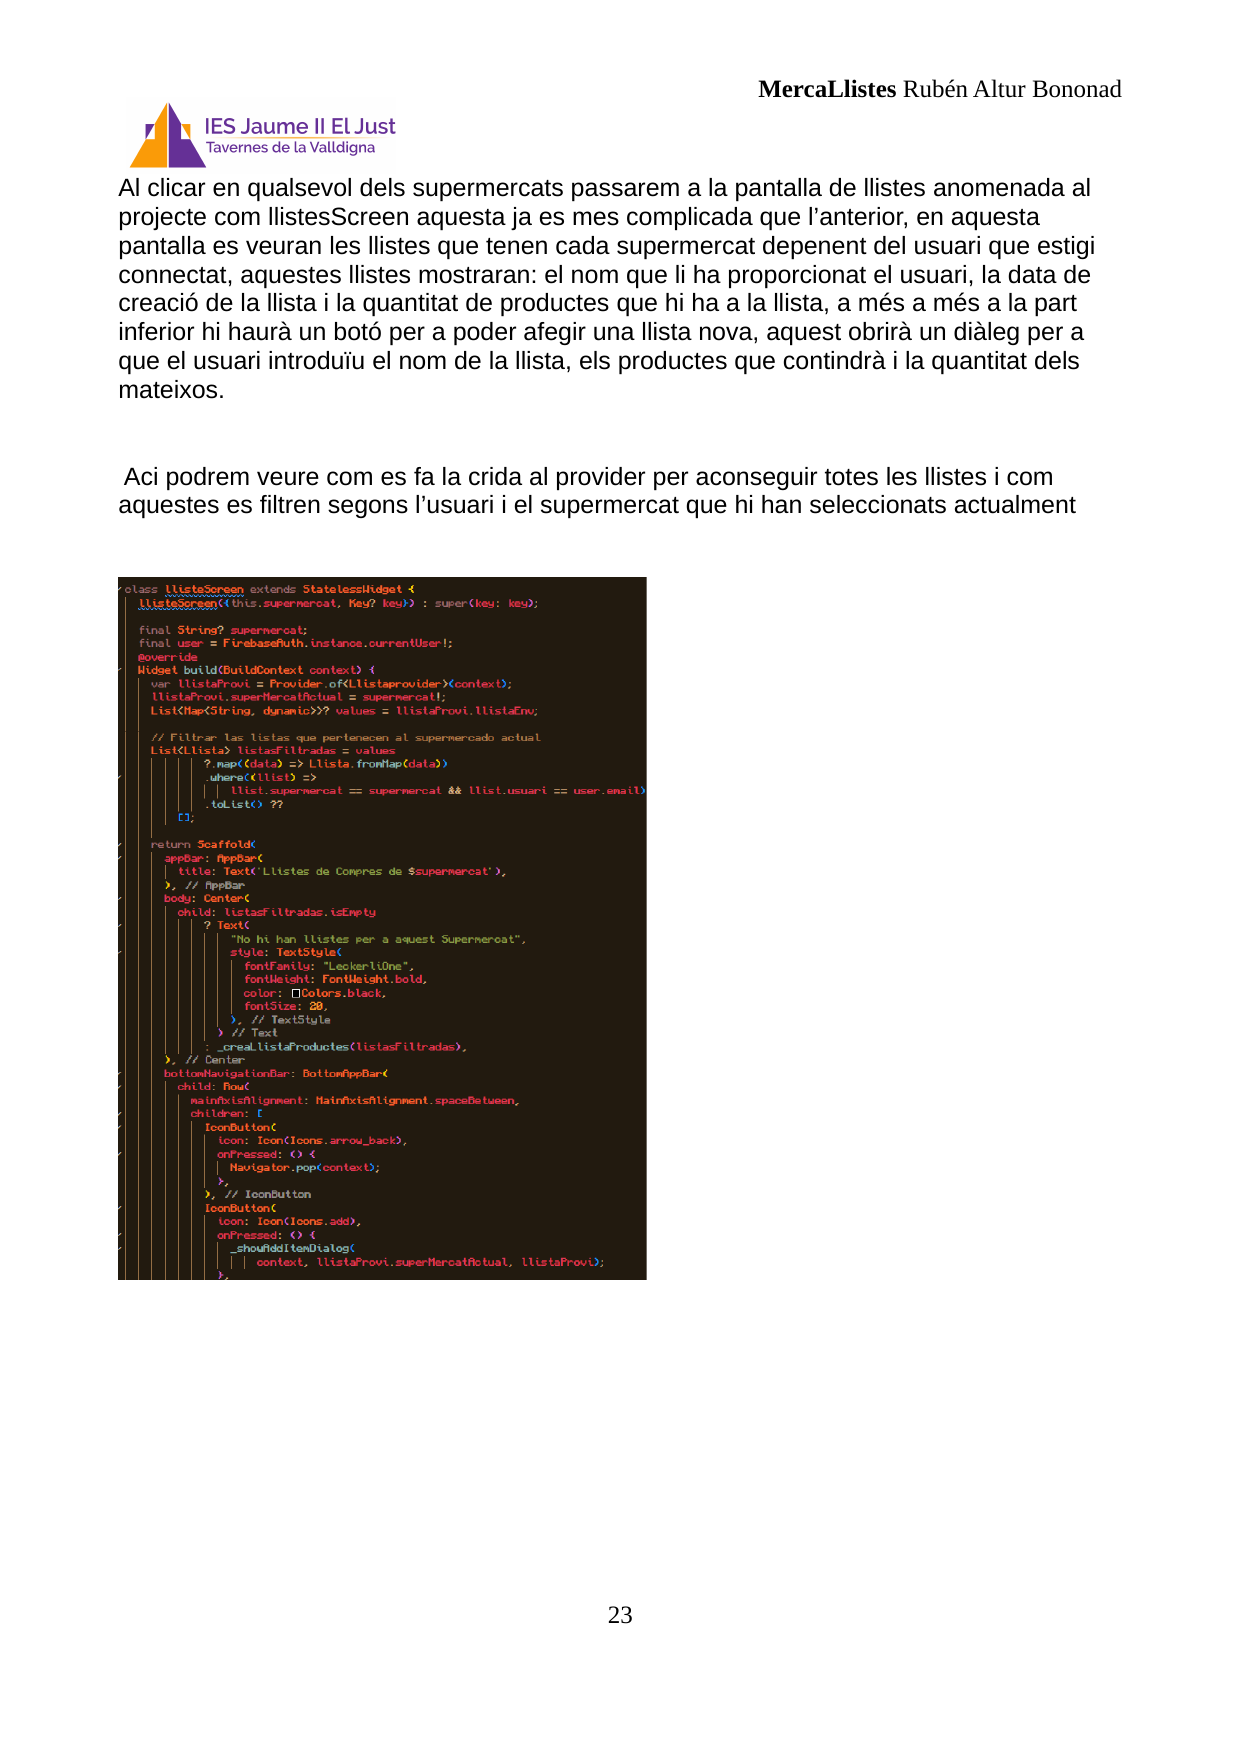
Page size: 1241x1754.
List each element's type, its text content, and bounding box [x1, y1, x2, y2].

text Al clicar en qualsevol dels supermercats passarem a la pantalla de llistes anomenada al projecte com llistesScreen aquesta ja es mes complicada que l’anterior, en aquesta pantalla es veuran les llistes que tenen cada supermercat depenent del usuari que estigi connectat, aquestes llistes mostraran: el nom que li ha proporcionat el usuari, la data de creació de la llista i la quantitat de productes que hi ha a la llista, a més a més a la part inferior hi haurà un botó per a poder afegir una llista nova, aquest obrirà un diàleg per a que el usuari introduïu el nom de la llista, els productes que contindrà i la quantitat dels mateixos. [118, 173, 1122, 403]
picture [118, 577, 647, 1280]
picture [126, 97, 396, 174]
text Aci podrem veure com es fa la crida al provider per aconseguir totes les llistes i com aquestes es filtren segons l’usuari i el supermercat que hi han seleccionats actualment [118, 462, 1122, 519]
